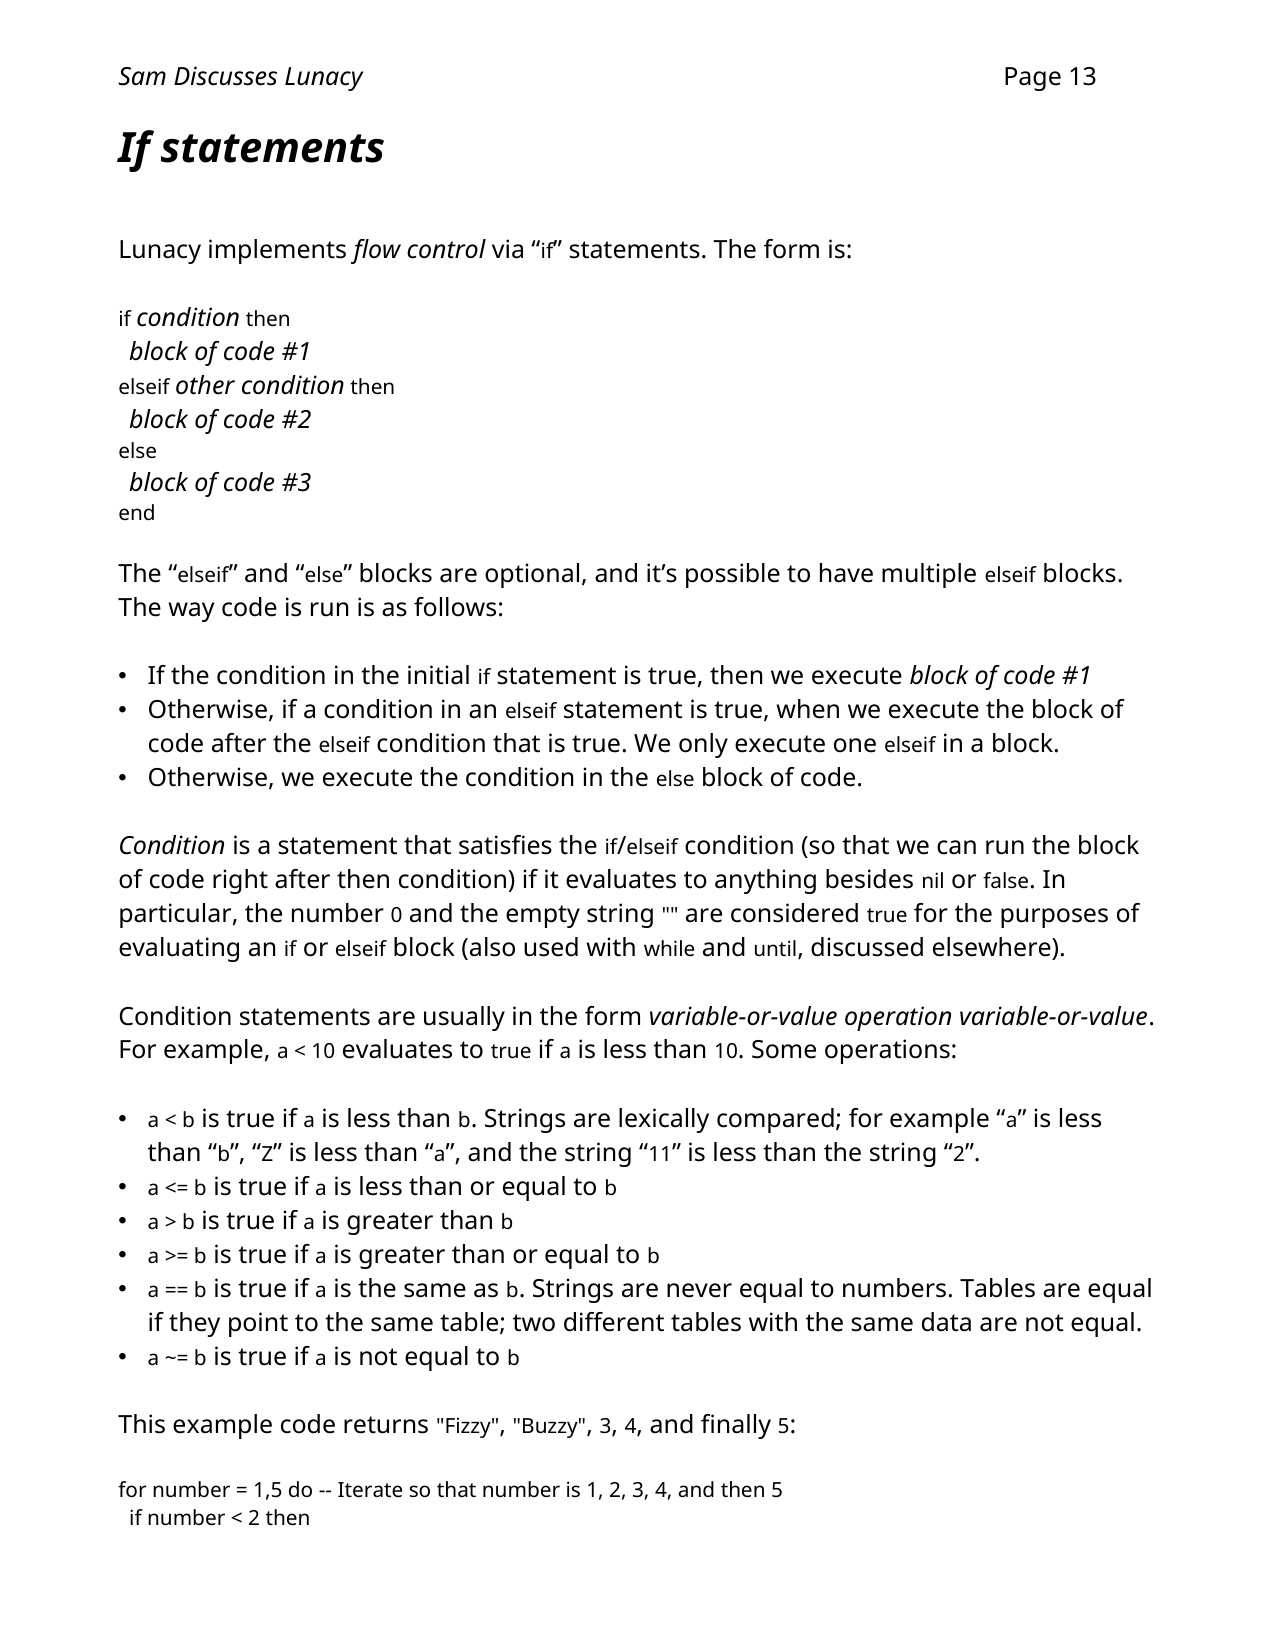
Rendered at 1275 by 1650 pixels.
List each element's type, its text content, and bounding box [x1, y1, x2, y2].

text elseif other condition then [118, 368, 1157, 402]
list If the condition in the initial if statement is true, then we execute block of code #1 [118, 657, 1157, 692]
text If statements [118, 118, 1157, 175]
list a <= b is true if a is less than or equal to b [118, 1168, 1157, 1202]
text end [118, 498, 1157, 527]
list a < b is true if a is less than b. Strings are lexically compared; for example “a” is less than “b”, “Z” is less than “a”, and the string “11” is less than the string “2”. [118, 1100, 1157, 1168]
list a ~= b is true if a is not equal to b [118, 1339, 1157, 1373]
text The “elseif” and “else” blocks are optional, and it’s possible to have multiple elseif blocks. The way code is run is as follows: [118, 555, 1157, 623]
text For example, a < 10 evaluates to true if a is less than 10. Some operations: [118, 1032, 1157, 1066]
text block of code #3 [118, 464, 1157, 498]
text block of code #1 [118, 334, 1157, 368]
text Lunacy implements flow control via “if” statements. The form is: [118, 232, 1157, 266]
text block of code #2 [118, 402, 1157, 436]
text for number = 1,5 do -- Iterate so that number is 1, 2, 3, 4, and then 5 [118, 1475, 1157, 1503]
text if number < 2 then [118, 1503, 1157, 1532]
text Condition statements are usually in the form variable-or-value operation variable-or-value. [118, 998, 1157, 1032]
list a >= b is true if a is greater than or equal to b [118, 1237, 1157, 1271]
text Condition is a statement that satisfies the if/elseif condition (so that we can run the block of code right after then condition) if it evaluates to anything besides nil or false. In particular, the number 0 and the empty string "" are considered true for the purposes of evaluating an if or elseif block (also used with while and until, discussed elsewhere). [118, 828, 1157, 964]
text if condition then [118, 300, 1157, 334]
list Otherwise, if a condition in an elseif statement is true, when we execute the block of code after the elseif condition that is true. We only execute one elseif in a block. [118, 692, 1157, 760]
list a == b is true if a is the same as b. Strings are never equal to numbers. Tables are equal if they point to the same table; two different tables with the same data are not equal. [118, 1271, 1157, 1339]
text This example code returns "Fizzy", "Buzzy", 3, 4, and finally 5: [118, 1407, 1157, 1441]
list a > b is true if a is greater than b [118, 1202, 1157, 1237]
text else [118, 436, 1157, 464]
list Otherwise, we execute the condition in the else block of code. [118, 760, 1157, 794]
